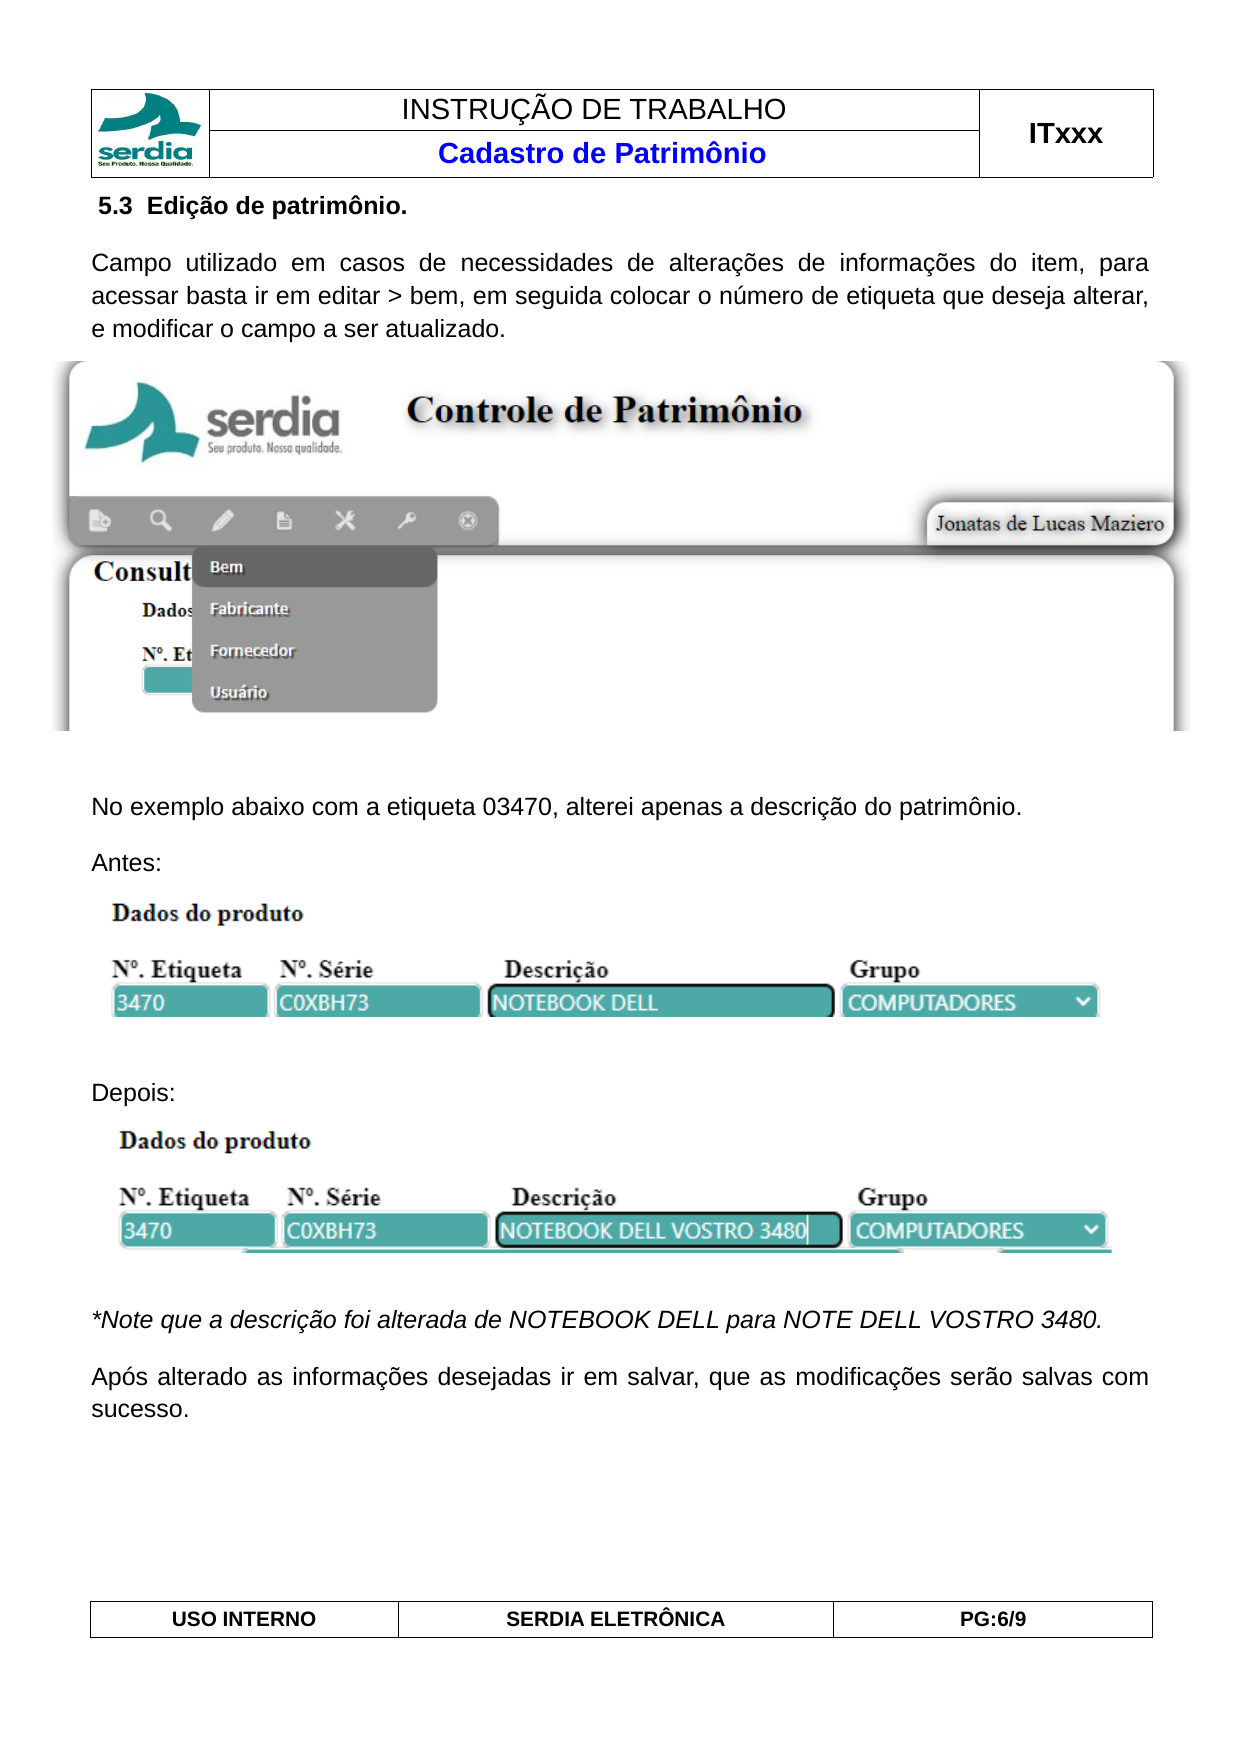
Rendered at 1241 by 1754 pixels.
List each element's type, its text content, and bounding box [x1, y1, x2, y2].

text Depois: [91, 1078, 1151, 1106]
text *Note que a descrição foi alterada de NOTEBOOK DELL para NOTE DELL VOSTRO 3480. [91, 1305, 1151, 1333]
picture [51, 361, 1190, 731]
text Após alterado as informações desejadas ir em salvar, que as modificações serão salvas com sucesso. [91, 1361, 1151, 1423]
text No exemplo abaixo com a etiqueta 03470, alterei apenas a descrição do patrimônio. [91, 791, 1151, 820]
text Antes: [91, 848, 1151, 877]
picture [110, 893, 1132, 1017]
list Edição de patrimônio. [91, 191, 1151, 220]
list Campo utilizado em casos de necessidades de alterações de informações do item, para acessar basta ir em editar > bem, em seguida colocar o número de etiqueta que deseja alterar, e modificar o campo a ser atualizado. [91, 248, 1151, 343]
picture [98, 93, 202, 167]
picture [111, 1122, 1112, 1253]
